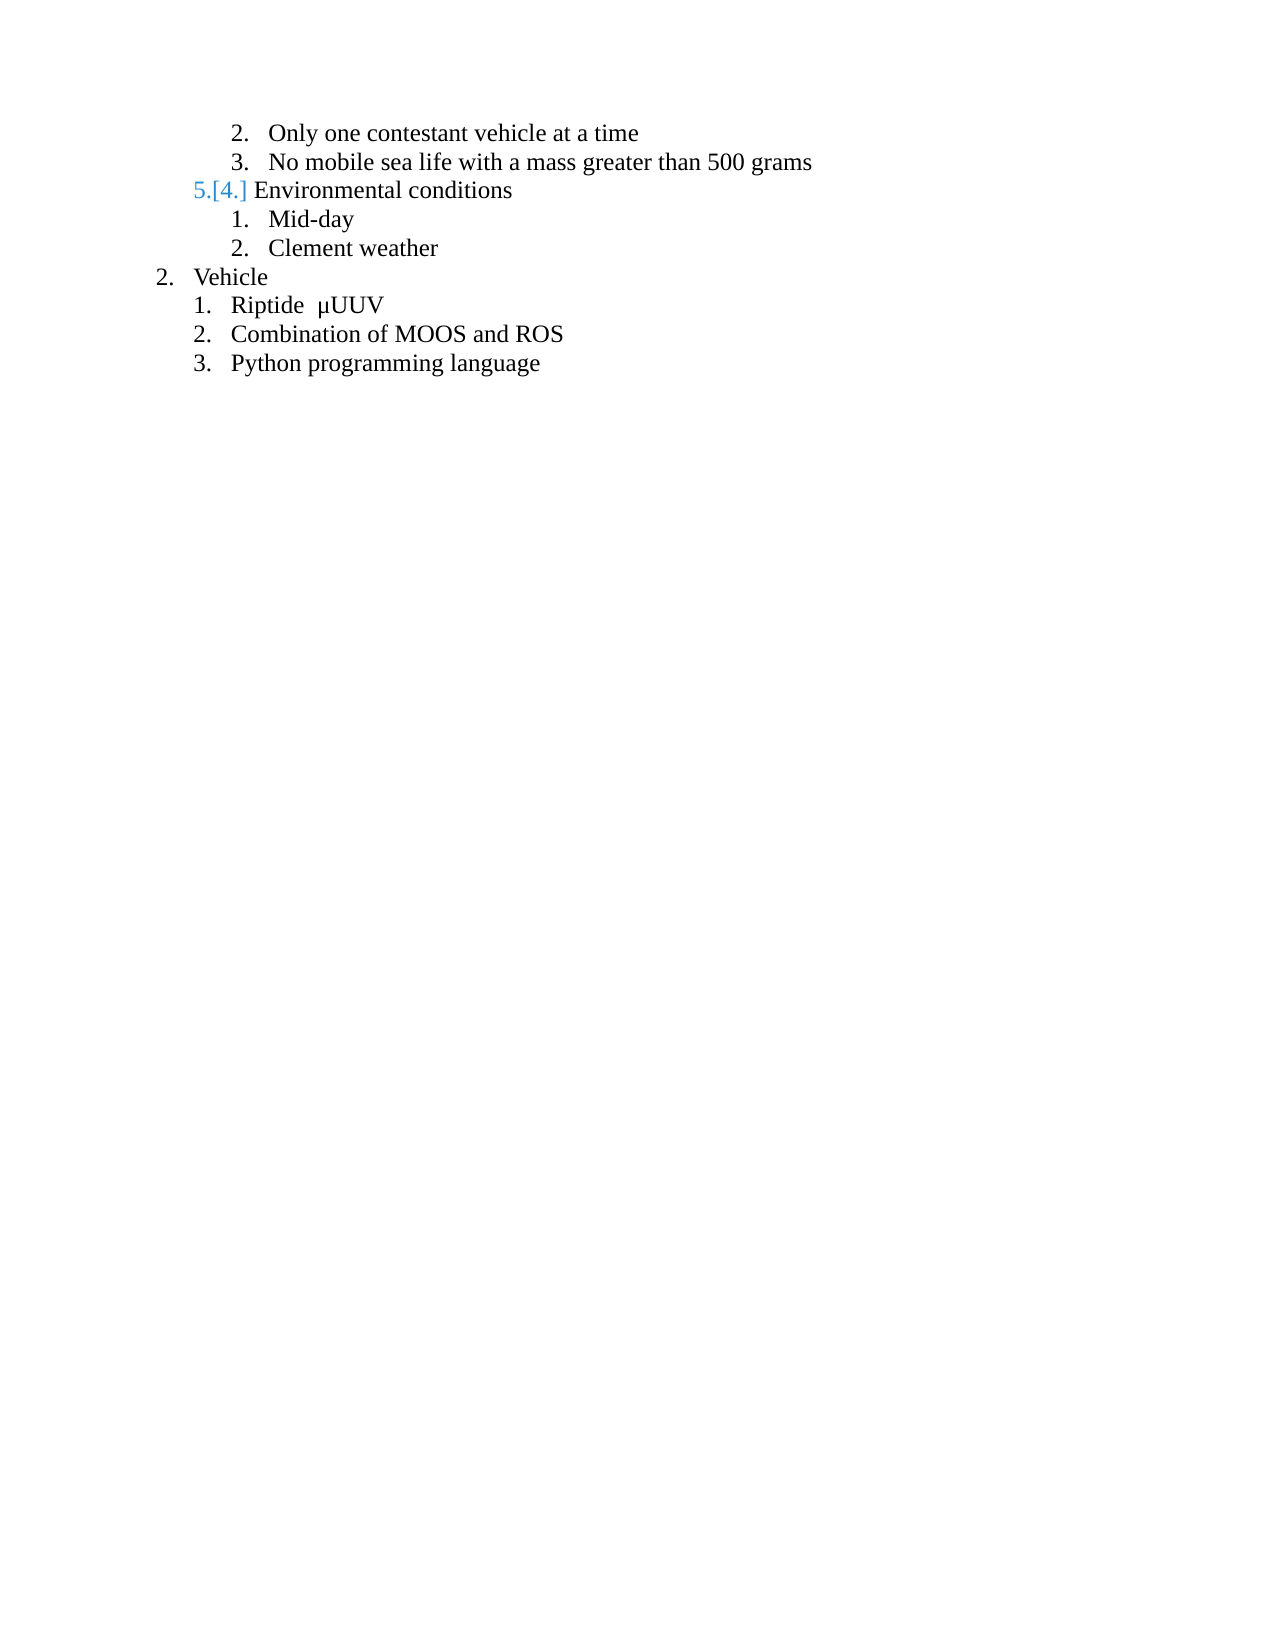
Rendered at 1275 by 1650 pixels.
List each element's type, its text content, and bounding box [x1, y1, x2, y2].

list Riptide μUUV [193, 291, 1157, 319]
list No mobile sea life with a mass greater than 500 grams [231, 147, 1157, 176]
list Combination of MOOS and ROS [193, 319, 1157, 348]
list Mid-day [231, 204, 1157, 233]
list Vehicle [156, 262, 1157, 291]
list Only one contestant vehicle at a time [231, 118, 1157, 147]
list Python programming language [193, 348, 1157, 377]
list Clement weather [231, 233, 1157, 262]
list Environmental conditions [193, 176, 1157, 204]
